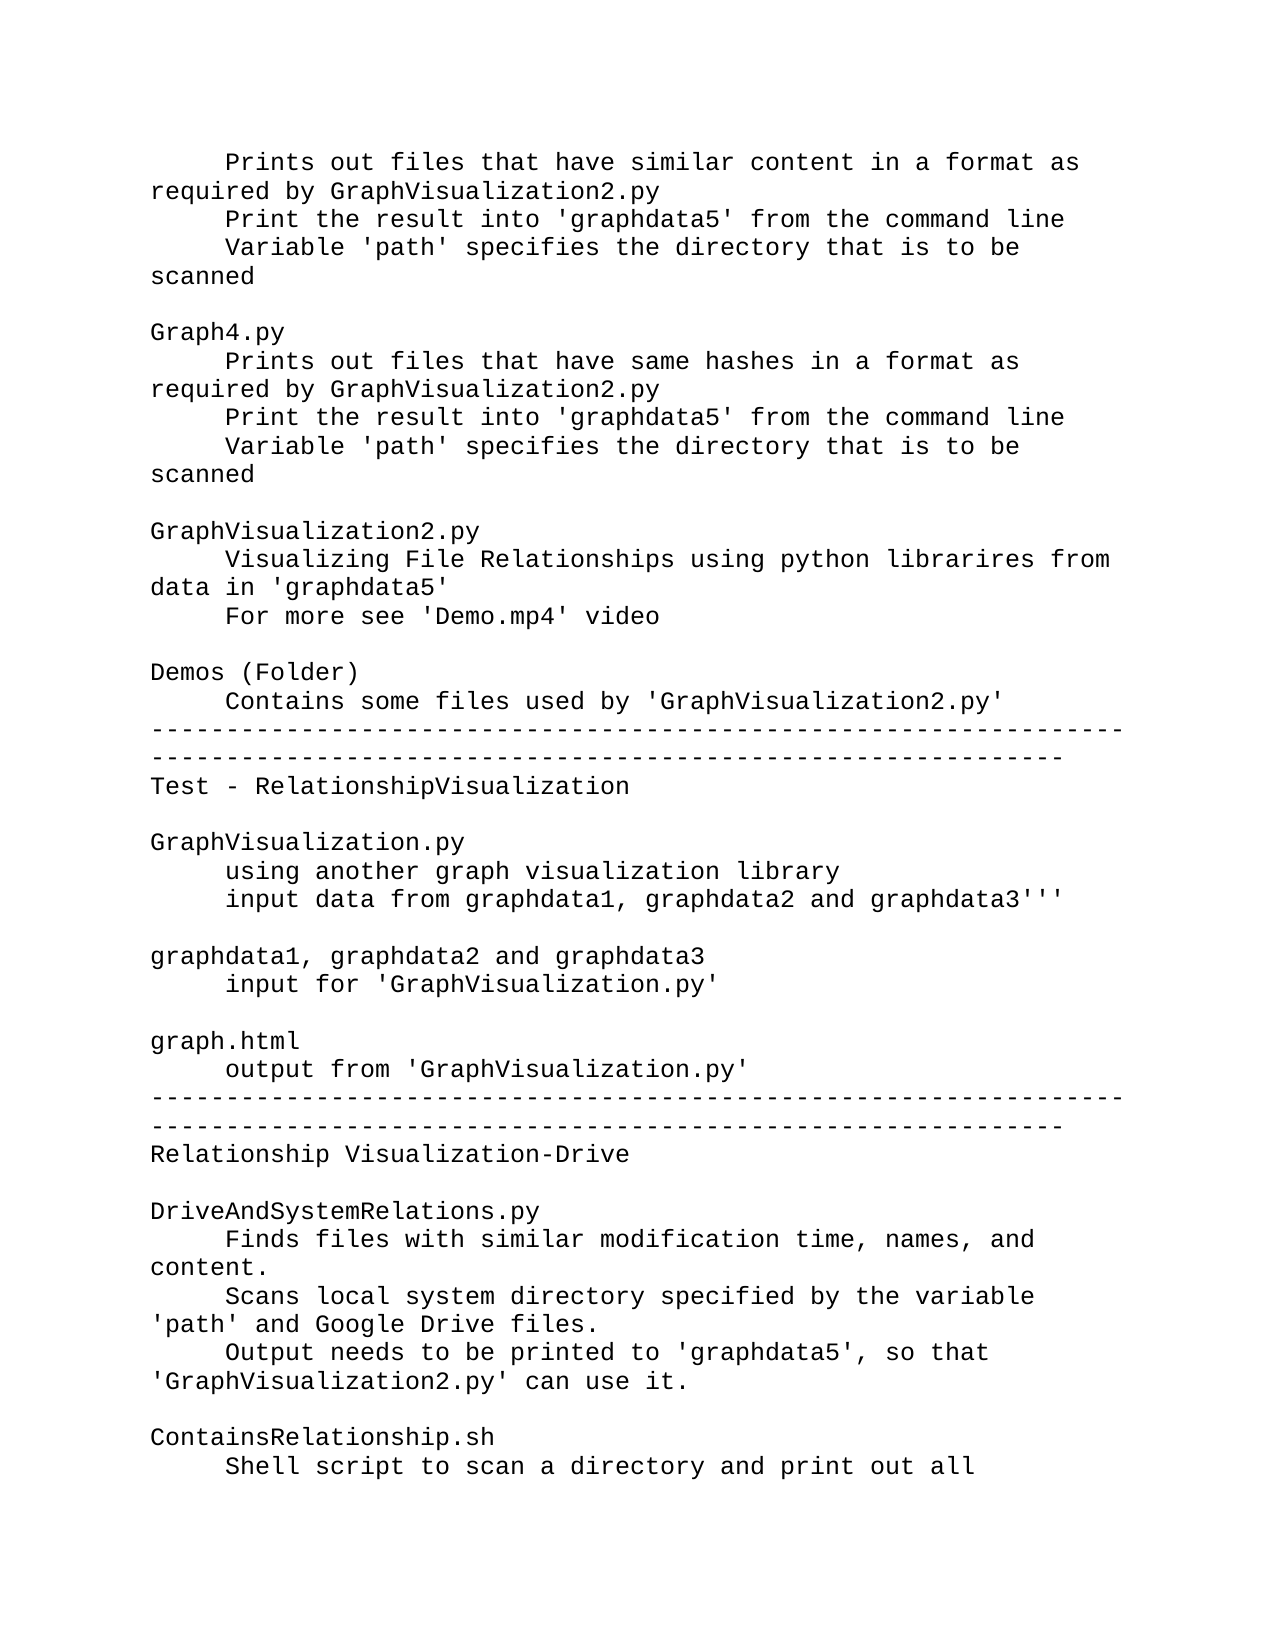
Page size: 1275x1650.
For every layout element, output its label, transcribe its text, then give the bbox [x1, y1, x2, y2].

text Relationship Visualization-Drive [150, 1142, 1125, 1170]
text ------------------------------------------------------------------------------------------------------------------------------ [150, 717, 1125, 773]
text Demos (Folder) [150, 660, 1125, 688]
text Prints out files that have similar content in a format as required by GraphVisualization2.py [150, 150, 1125, 207]
text Visualizing File Relationships using python librarires from data in 'graphdata5' [150, 547, 1125, 603]
text output from 'GraphVisualization.py' [150, 1057, 1125, 1085]
text For more see 'Demo.mp4' video [150, 603, 1125, 632]
text graph.html [150, 1028, 1125, 1057]
text using another graph visualization library [150, 858, 1125, 887]
text Scans local system directory specified by the variable 'path' and Google Drive files. [150, 1283, 1125, 1340]
text input data from graphdata1, graphdata2 and graphdata3''' [150, 887, 1125, 915]
text Output needs to be printed to 'graphdata5', so that 'GraphVisualization2.py' can use it. [150, 1340, 1125, 1397]
text Test - RelationshipVisualization [150, 773, 1125, 802]
text Contains some files used by 'GraphVisualization2.py' [150, 688, 1125, 717]
text Variable 'path' specifies the directory that is to be scanned [150, 235, 1125, 292]
text ContainsRelationship.sh [150, 1425, 1125, 1453]
text ------------------------------------------------------------------------------------------------------------------------------ [150, 1085, 1125, 1142]
text Print the result into 'graphdata5' from the command line [150, 207, 1125, 235]
text Prints out files that have same hashes in a format as required by GraphVisualization2.py [150, 348, 1125, 405]
text Shell script to scan a directory and print out all [150, 1453, 1125, 1482]
text GraphVisualization.py [150, 830, 1125, 858]
text Finds files with similar modification time, names, and content. [150, 1227, 1125, 1283]
text Variable 'path' specifies the directory that is to be scanned [150, 433, 1125, 490]
text Graph4.py [150, 320, 1125, 348]
text DriveAndSystemRelations.py [150, 1198, 1125, 1227]
text input for 'GraphVisualization.py' [150, 972, 1125, 1000]
text GraphVisualization2.py [150, 518, 1125, 547]
text Print the result into 'graphdata5' from the command line [150, 405, 1125, 433]
text graphdata1, graphdata2 and graphdata3 [150, 943, 1125, 972]
